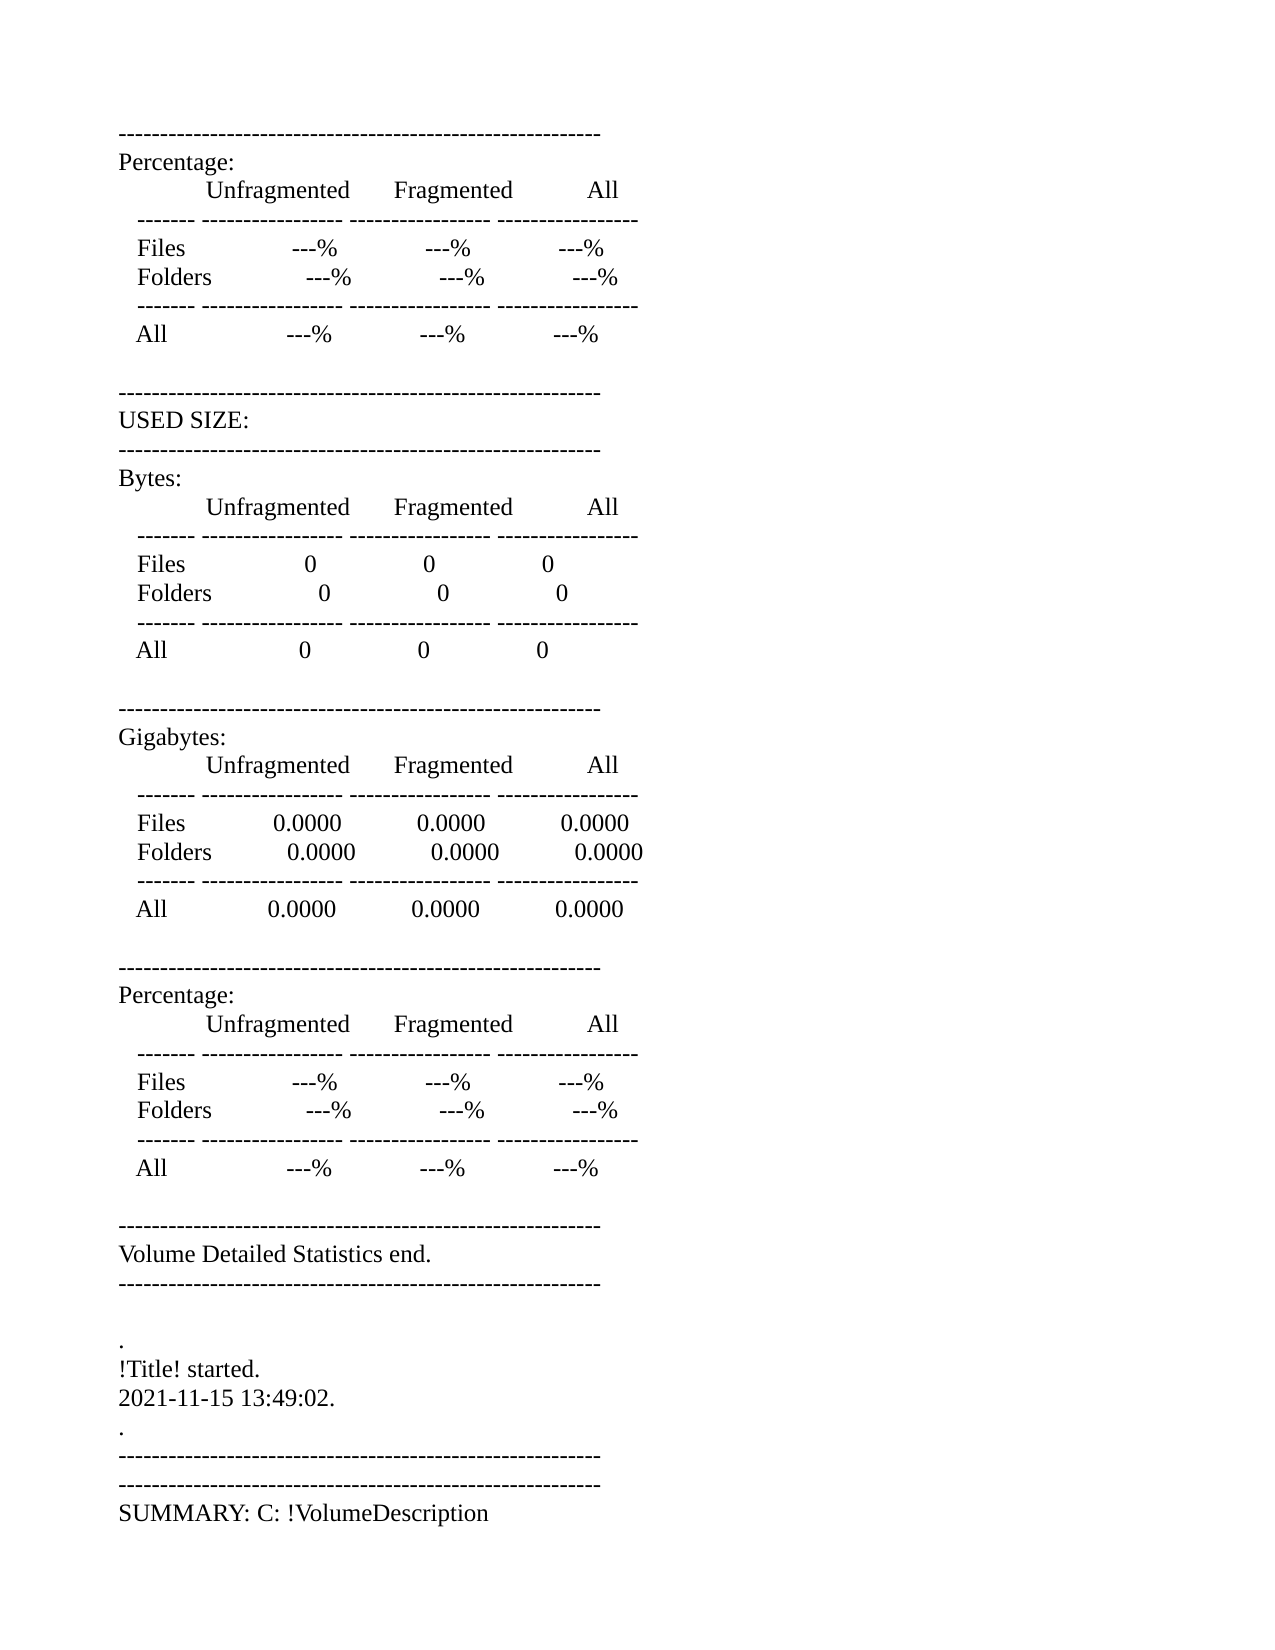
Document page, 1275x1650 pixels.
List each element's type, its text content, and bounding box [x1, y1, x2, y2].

text ---------------------------------------------------------- [118, 952, 1157, 981]
text Gigabytes: [118, 722, 1157, 751]
text 2021-11-15 13:49:02. [118, 1383, 1157, 1412]
text ---------------------------------------------------------- [118, 1268, 1157, 1297]
text ---------------------------------------------------------- [118, 118, 1157, 147]
text ------- ----------------- ----------------- ----------------- [118, 1038, 1157, 1067]
text Bytes: [118, 463, 1157, 492]
text ------- ----------------- ----------------- ----------------- [118, 866, 1157, 894]
text ------- ----------------- ----------------- ----------------- [118, 607, 1157, 636]
text Files ---% ---% ---% [118, 1067, 1157, 1096]
text . [118, 1412, 1157, 1441]
text Folders 0 0 0 [118, 578, 1157, 607]
text ---------------------------------------------------------- [118, 434, 1157, 463]
text . [118, 1326, 1157, 1354]
text ---------------------------------------------------------- [118, 1441, 1157, 1469]
text Files ---% ---% ---% [118, 233, 1157, 262]
text ------- ----------------- ----------------- ----------------- [118, 1124, 1157, 1153]
text Folders ---% ---% ---% [118, 1096, 1157, 1124]
text Folders 0.0000 0.0000 0.0000 [118, 837, 1157, 866]
text All ---% ---% ---% [118, 319, 1157, 348]
text SUMMARY: C: !VolumeDescription [118, 1498, 1157, 1527]
text ------- ----------------- ----------------- ----------------- [118, 779, 1157, 808]
text Unfragmented Fragmented All [118, 176, 1157, 204]
text Unfragmented Fragmented All [118, 751, 1157, 779]
text ------- ----------------- ----------------- ----------------- [118, 521, 1157, 549]
text USED SIZE: [118, 406, 1157, 434]
text Unfragmented Fragmented All [118, 1009, 1157, 1038]
text ---------------------------------------------------------- [118, 1211, 1157, 1239]
text !Title! started. [118, 1354, 1157, 1383]
text ------- ----------------- ----------------- ----------------- [118, 204, 1157, 233]
text ---------------------------------------------------------- [118, 693, 1157, 722]
text ---------------------------------------------------------- [118, 1469, 1157, 1498]
text Percentage: [118, 981, 1157, 1009]
text Folders ---% ---% ---% [118, 262, 1157, 291]
text ------- ----------------- ----------------- ----------------- [118, 291, 1157, 319]
text ---------------------------------------------------------- [118, 377, 1157, 406]
text Volume Detailed Statistics end. [118, 1239, 1157, 1268]
text All 0 0 0 [118, 636, 1157, 664]
text Files 0.0000 0.0000 0.0000 [118, 808, 1157, 837]
text Percentage: [118, 147, 1157, 176]
text Files 0 0 0 [118, 549, 1157, 578]
text All 0.0000 0.0000 0.0000 [118, 894, 1157, 923]
text All ---% ---% ---% [118, 1153, 1157, 1182]
text Unfragmented Fragmented All [118, 492, 1157, 521]
